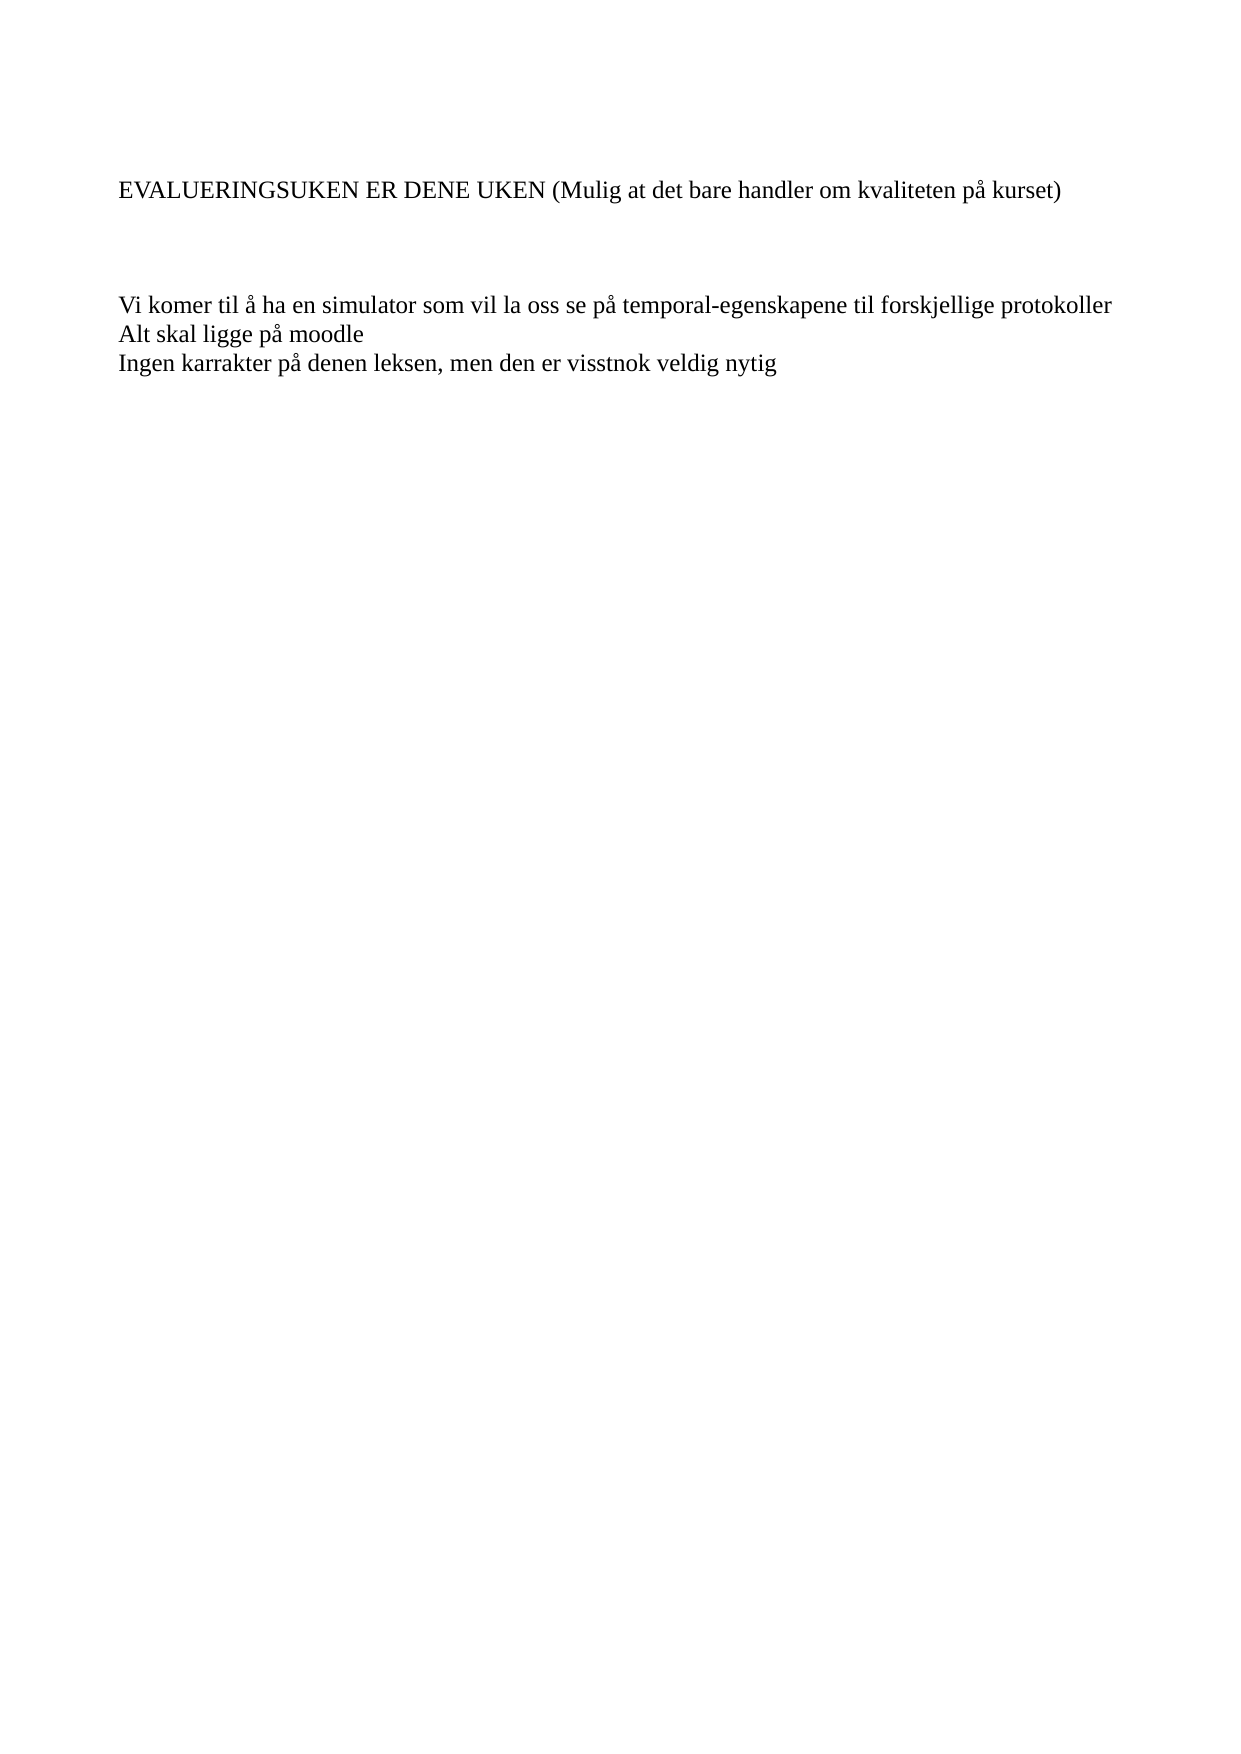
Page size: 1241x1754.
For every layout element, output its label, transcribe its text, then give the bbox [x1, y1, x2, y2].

text EVALUERINGSUKEN ER DENE UKEN (Mulig at det bare handler om kvaliteten på kurset) [118, 176, 1122, 204]
text Alt skal ligge på moodle [118, 319, 1122, 348]
text Ingen karrakter på denen leksen, men den er visstnok veldig nytig [118, 348, 1122, 377]
text Vi komer til å ha en simulator som vil la oss se på temporal-egenskapene til forskjellige protokoller [118, 291, 1122, 319]
